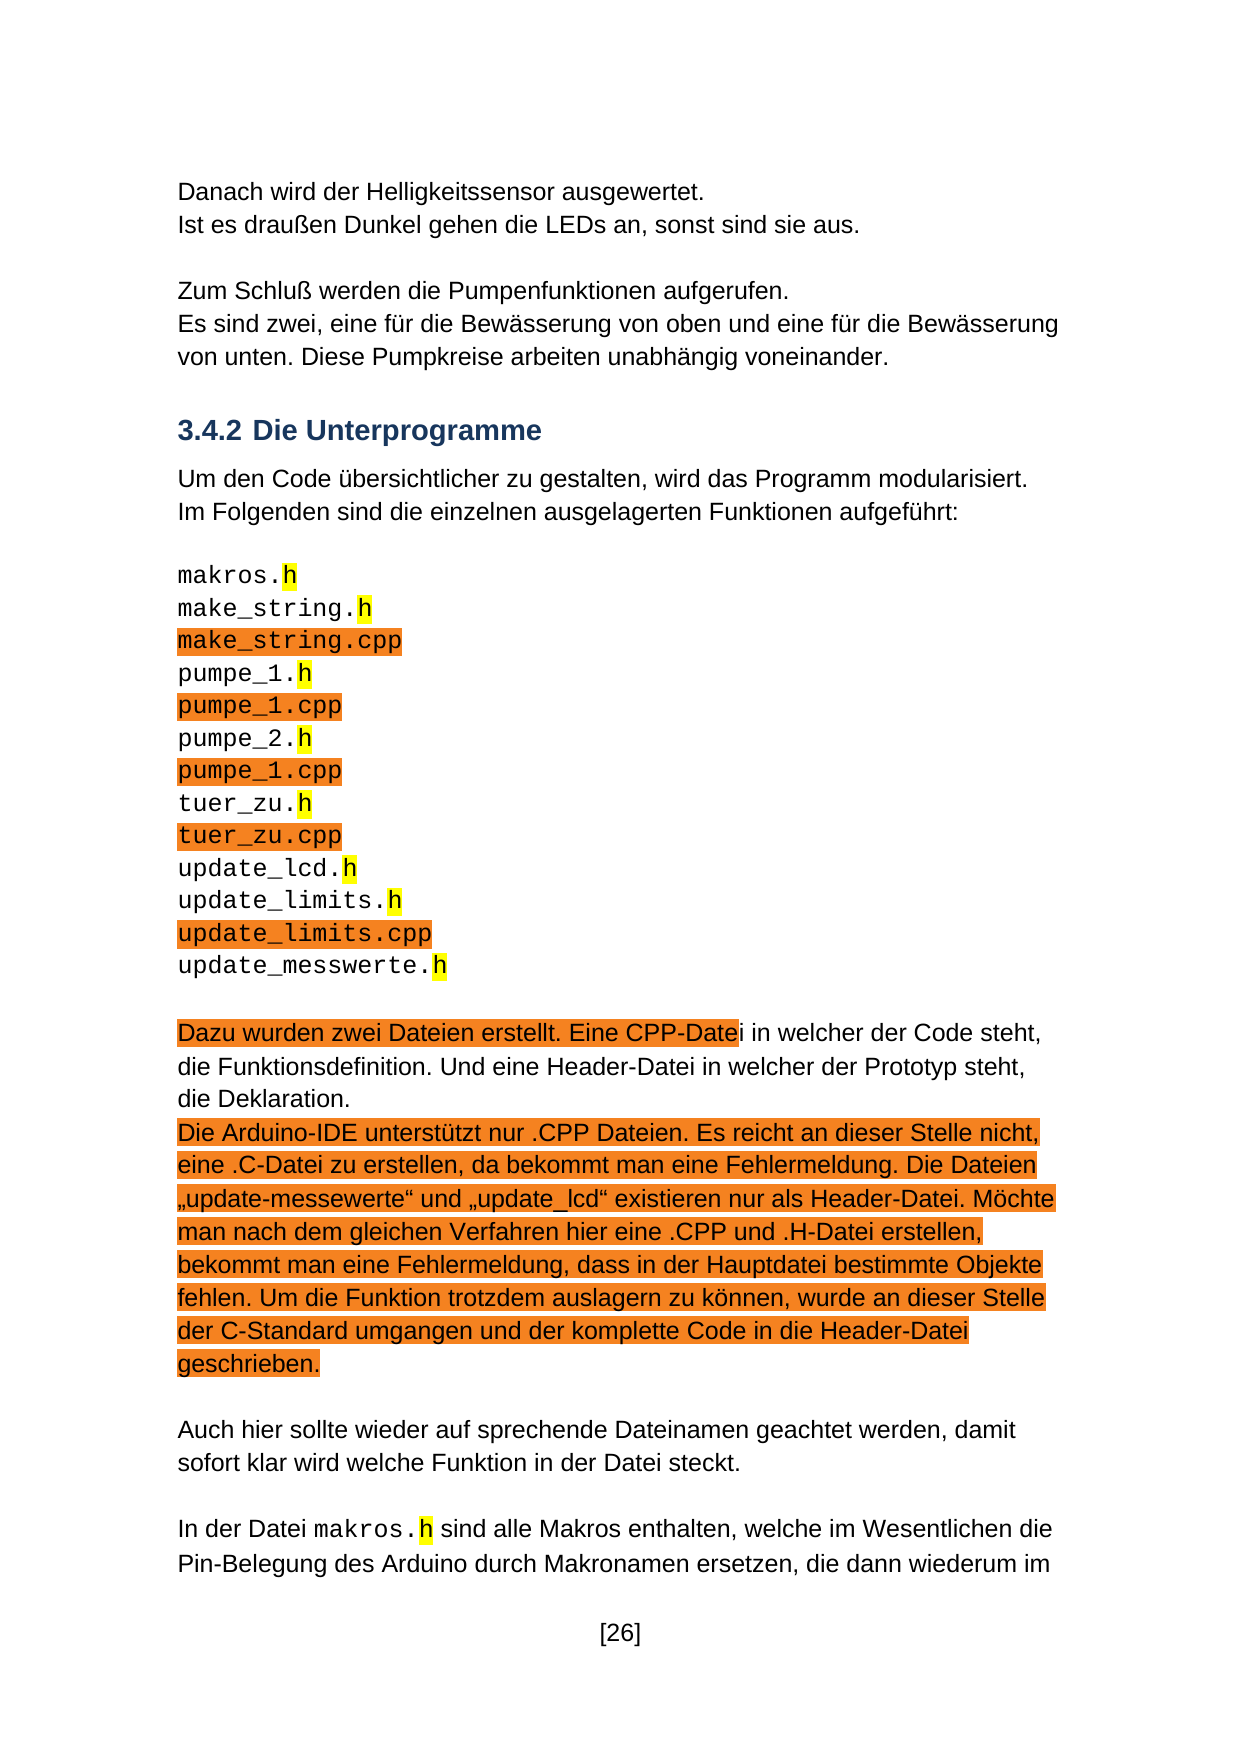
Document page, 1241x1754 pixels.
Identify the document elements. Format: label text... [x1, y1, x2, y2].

text pumpe_1.h [177, 660, 1063, 689]
text Die Arduino-IDE unterstützt nur .CPP Dateien. Es reicht an dieser Stelle nicht, eine .C-Datei zu erstellen, da bekommt man eine Fehlermeldung. Die Dateien „update-messewerte“ und „update_lcd“ existieren nur als Header-Datei. Möchte man nach dem gleichen Verfahren hier eine .CPP und .H-Datei erstellen, bekommt man eine Fehlermeldung, dass in der Hauptdatei bestimmte Objekte fehlen. Um die Funktion trotzdem auslagern zu können, wurde an dieser Stelle der C-Standard umgangen und der komplette Code in die Header-Datei geschrieben. [177, 1117, 1063, 1377]
text Danach wird der Helligkeitssensor ausgewertet. [177, 177, 1063, 206]
text Auch hier sollte wieder auf sprechende Dateinamen geachtet werden, damit sofort klar wird welche Funktion in der Datei steckt. [177, 1415, 1063, 1476]
text tuer_zu.cpp [177, 823, 1063, 851]
text update_messwerte.h [177, 953, 1063, 981]
text make_string.h [177, 595, 1063, 624]
text pumpe_1.cpp [177, 693, 1063, 721]
text Ist es draußen Dunkel gehen die LEDs an, sonst sind sie aus. [177, 210, 1063, 239]
text Zum Schluß werden die Pumpenfunktionen aufgerufen. [177, 276, 1063, 305]
text tuer_zu.h [177, 790, 1063, 819]
text In der Datei makros.h sind alle Makros enthalten, welche im Wesentlichen die Pin-Belegung des Arduino durch Makronamen ersetzen, die dann wiederum im [177, 1514, 1063, 1578]
text update_lcd.h [177, 855, 1063, 884]
text Dazu wurden zwei Dateien erstellt. Eine CPP-Datei in welcher der Code steht, die Funktionsdefinition. Und eine Header-Datei in welcher der Prototyp steht, die Deklaration. [177, 1018, 1063, 1113]
text pumpe_1.cpp [177, 758, 1063, 786]
subtitle Die Unterprogramme [177, 413, 1063, 446]
text makros.h [177, 563, 1063, 591]
text make_string.cpp [177, 628, 1063, 656]
text update_limits.cpp [177, 920, 1063, 949]
text Um den Code übersichtlicher zu gestalten, wird das Programm modularisiert. Im Folgenden sind die einzelnen ausgelagerten Funktionen aufgeführt: [177, 464, 1063, 526]
text Es sind zwei, eine für die Bewässerung von oben und eine für die Bewässerung von unten. Diese Pumpkreise arbeiten unabhängig voneinander. [177, 309, 1063, 371]
text update_limits.h [177, 888, 1063, 916]
text pumpe_2.h [177, 725, 1063, 754]
